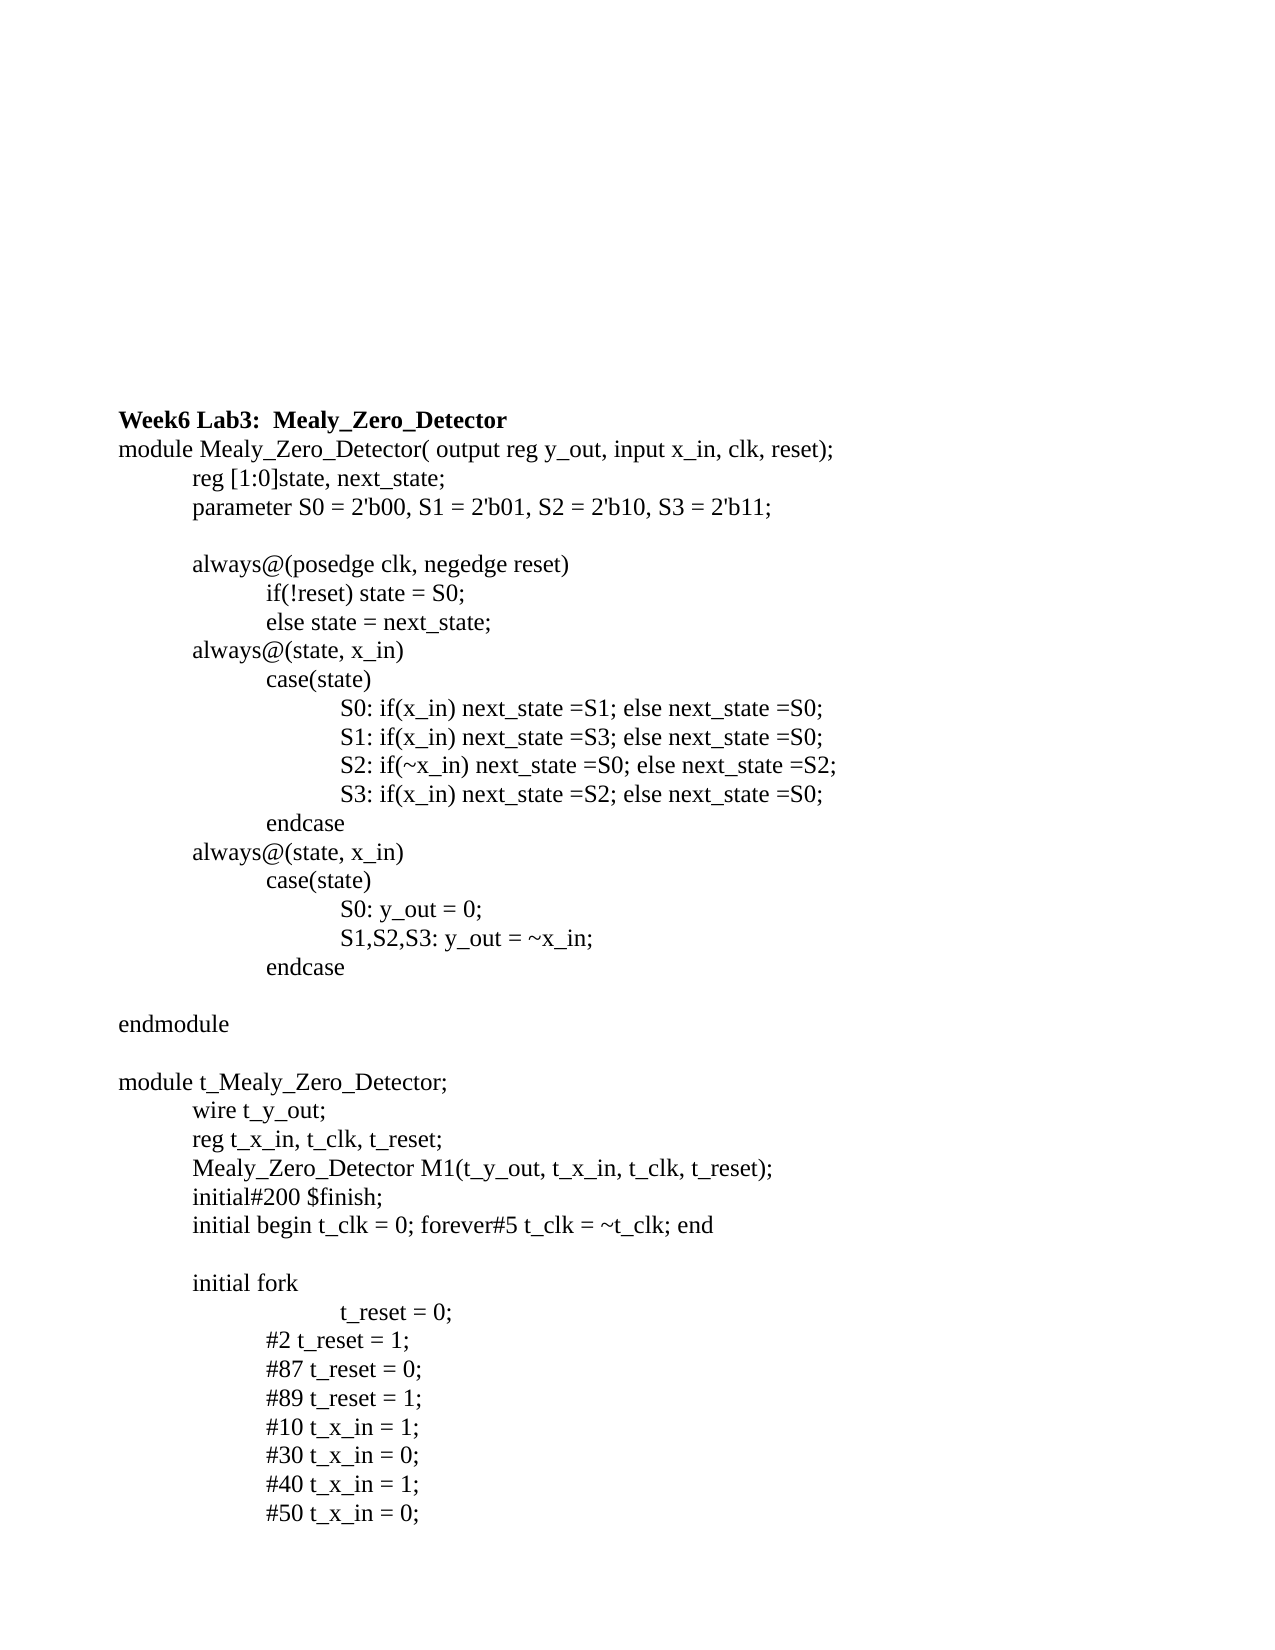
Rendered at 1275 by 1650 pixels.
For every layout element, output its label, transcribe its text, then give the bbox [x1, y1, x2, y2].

text initial fork [118, 1268, 1157, 1297]
text endmodule [118, 1009, 1157, 1038]
text #40 t_x_in = 1; [118, 1469, 1157, 1498]
text reg t_x_in, t_clk, t_reset; [118, 1124, 1157, 1153]
text case(state) [118, 866, 1157, 894]
text always@(posedge clk, negedge reset) [118, 549, 1157, 578]
text S3: if(x_in) next_state =S2; else next_state =S0; [118, 779, 1157, 808]
text module t_Mealy_Zero_Detector; [118, 1067, 1157, 1096]
text initial#200 $finish; [118, 1182, 1157, 1211]
text #2 t_reset = 1; [118, 1326, 1157, 1354]
text always@(state, x_in) [118, 837, 1157, 866]
text S1,S2,S3: y_out = ~x_in; [118, 923, 1157, 952]
text wire t_y_out; [118, 1096, 1157, 1124]
text if(!reset) state = S0; [118, 578, 1157, 607]
text #50 t_x_in = 0; [118, 1498, 1157, 1527]
text S2: if(~x_in) next_state =S0; else next_state =S2; [118, 751, 1157, 779]
text endcase [118, 808, 1157, 837]
text #89 t_reset = 1; [118, 1383, 1157, 1412]
text #10 t_x_in = 1; [118, 1412, 1157, 1441]
text t_reset = 0; [118, 1297, 1157, 1326]
text S1: if(x_in) next_state =S3; else next_state =S0; [118, 722, 1157, 751]
text case(state) [118, 664, 1157, 693]
text initial begin t_clk = 0; forever#5 t_clk = ~t_clk; end [118, 1211, 1157, 1239]
text parameter S0 = 2'b00, S1 = 2'b01, S2 = 2'b10, S3 = 2'b11; [118, 492, 1157, 521]
text else state = next_state; [118, 607, 1157, 636]
text Mealy_Zero_Detector M1(t_y_out, t_x_in, t_clk, t_reset); [118, 1153, 1157, 1182]
text Week6 Lab3: Mealy_Zero_Detector [118, 406, 1157, 434]
text reg [1:0]state, next_state; [118, 463, 1157, 492]
text S0: if(x_in) next_state =S1; else next_state =S0; [118, 693, 1157, 722]
text #87 t_reset = 0; [118, 1354, 1157, 1383]
text always@(state, x_in) [118, 636, 1157, 664]
text S0: y_out = 0; [118, 894, 1157, 923]
text #30 t_x_in = 0; [118, 1441, 1157, 1469]
text module Mealy_Zero_Detector( output reg y_out, input x_in, clk, reset); [118, 434, 1157, 463]
text endcase [118, 952, 1157, 981]
